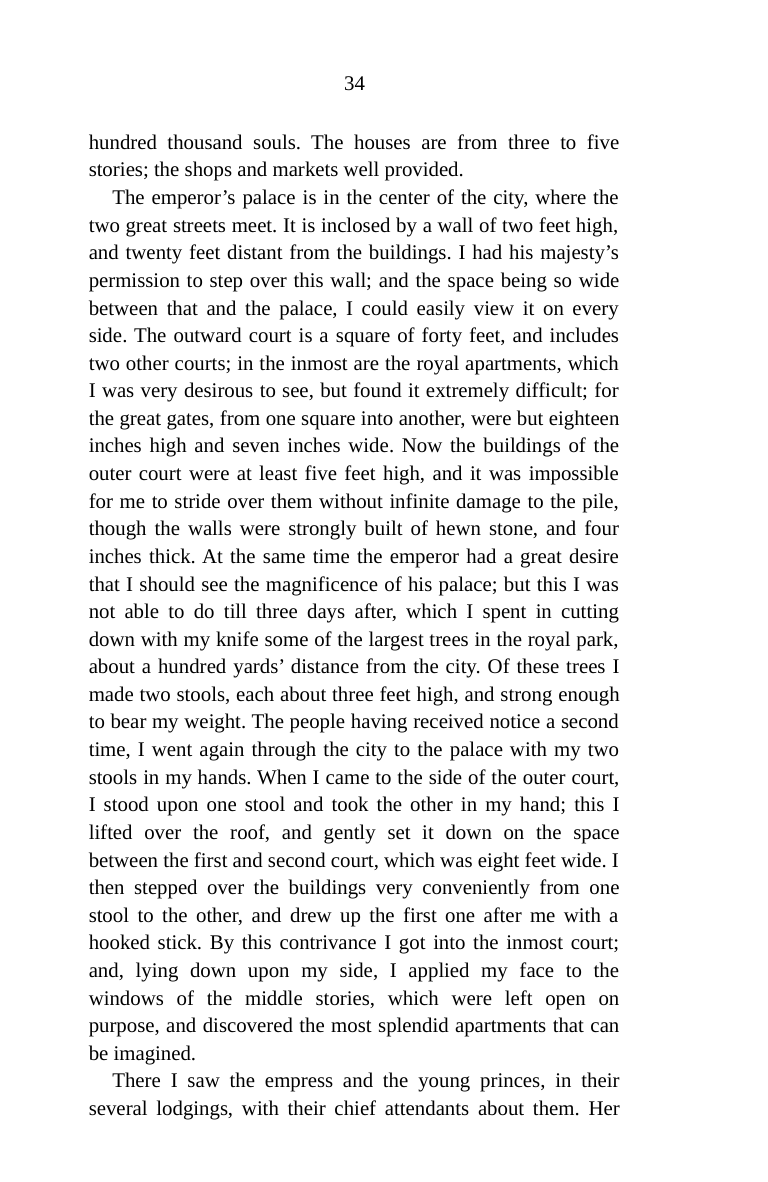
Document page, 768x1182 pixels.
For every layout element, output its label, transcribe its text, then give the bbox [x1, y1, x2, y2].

text The emperor’s palace is in the center of the city, where the two great streets meet. It is inclosed by a wall of two feet high, and twenty feet distant from the buildings. I had his majesty’s permission to step over this wall; and the space being so wide between that and the palace, I could easily view it on every side. The outward court is a square of forty feet, and includes two other courts; in the inmost are the royal apartments, which I was very desirous to see, but found it extremely difficult; for the great gates, from one square into another, were but eighteen inches high and seven inches wide. Now the buildings of the outer court were at least five feet high, and it was impossible for me to stride over them without infinite damage to the pile, though the walls were strongly built of hewn stone, and four inches thick. At the same time the emperor had a great desire that I should see the magnificence of his palace; but this I was not able to do till three days after, which I spent in cutting down with my knife some of the largest trees in the royal park, about a hundred yards’ distance from the city. Of these trees I made two stools, each about three feet high, and strong enough to bear my weight. The people having received notice a second time, I went again through the city to the palace with my two stools in my hands. When I came to the side of the outer court, I stood upon one stool and took the other in my hand; this I lifted over the roof, and gently set it down on the space between the first and second court, which was eight feet wide. I then stepped over the buildings very conveniently from one stool to the other, and drew up the first one after me with a hooked stick. By this contrivance I got into the inmost court; and, lying down upon my side, I applied my face to the windows of the middle stories, which were left open on purpose, and discovered the most splendid apartments that can be imagined. [88, 185, 620, 1065]
text hundred thousand souls. The houses are from three to five stories; the shops and markets well provided. [88, 130, 620, 181]
text There I saw the empress and the young princes, in their several lodgings, with their chief attendants about them. Her [88, 1068, 620, 1120]
